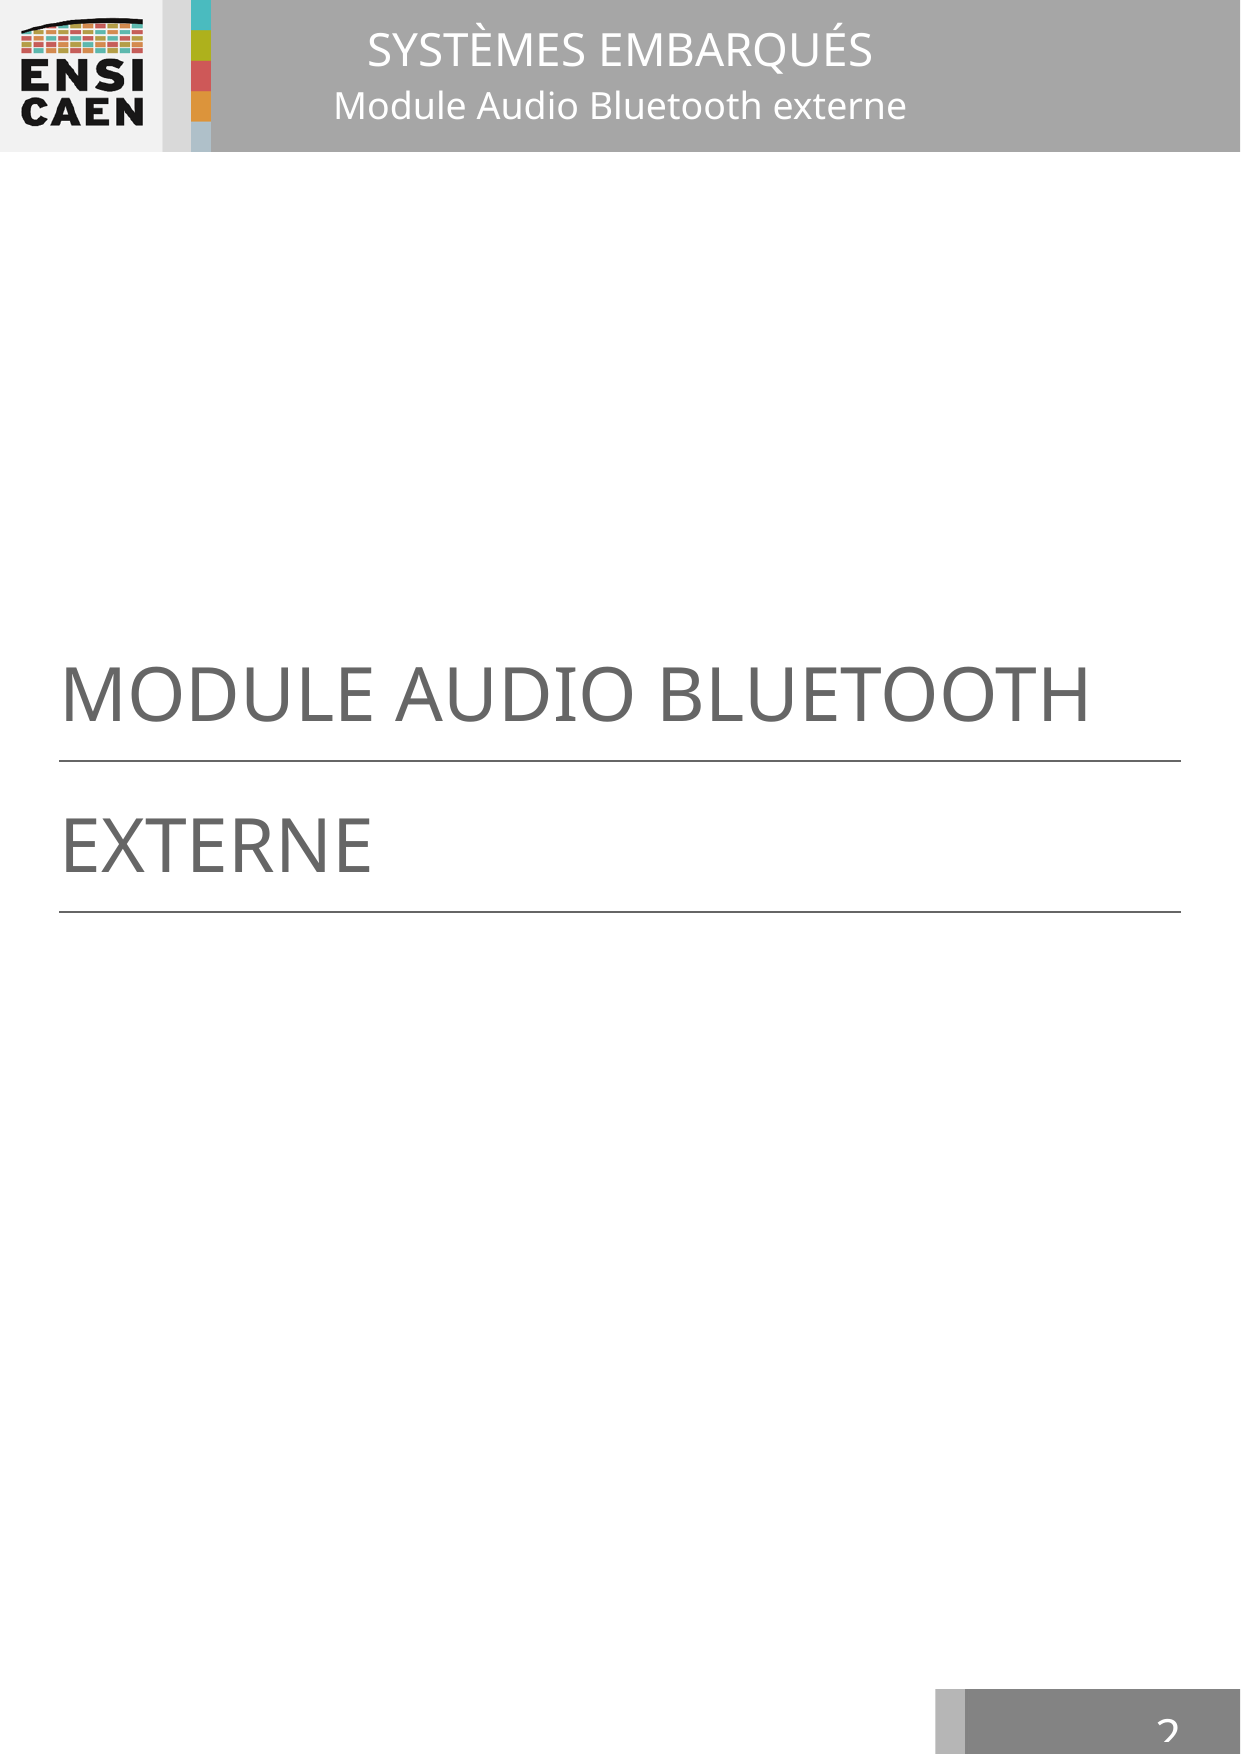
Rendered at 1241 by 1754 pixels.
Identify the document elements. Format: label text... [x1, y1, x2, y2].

text MODULE AUDIO BLUETOOTH [59, 641, 1181, 743]
text EXTERNE [59, 792, 1181, 894]
picture [935, 1689, 1241, 1754]
picture [0, 0, 1241, 152]
